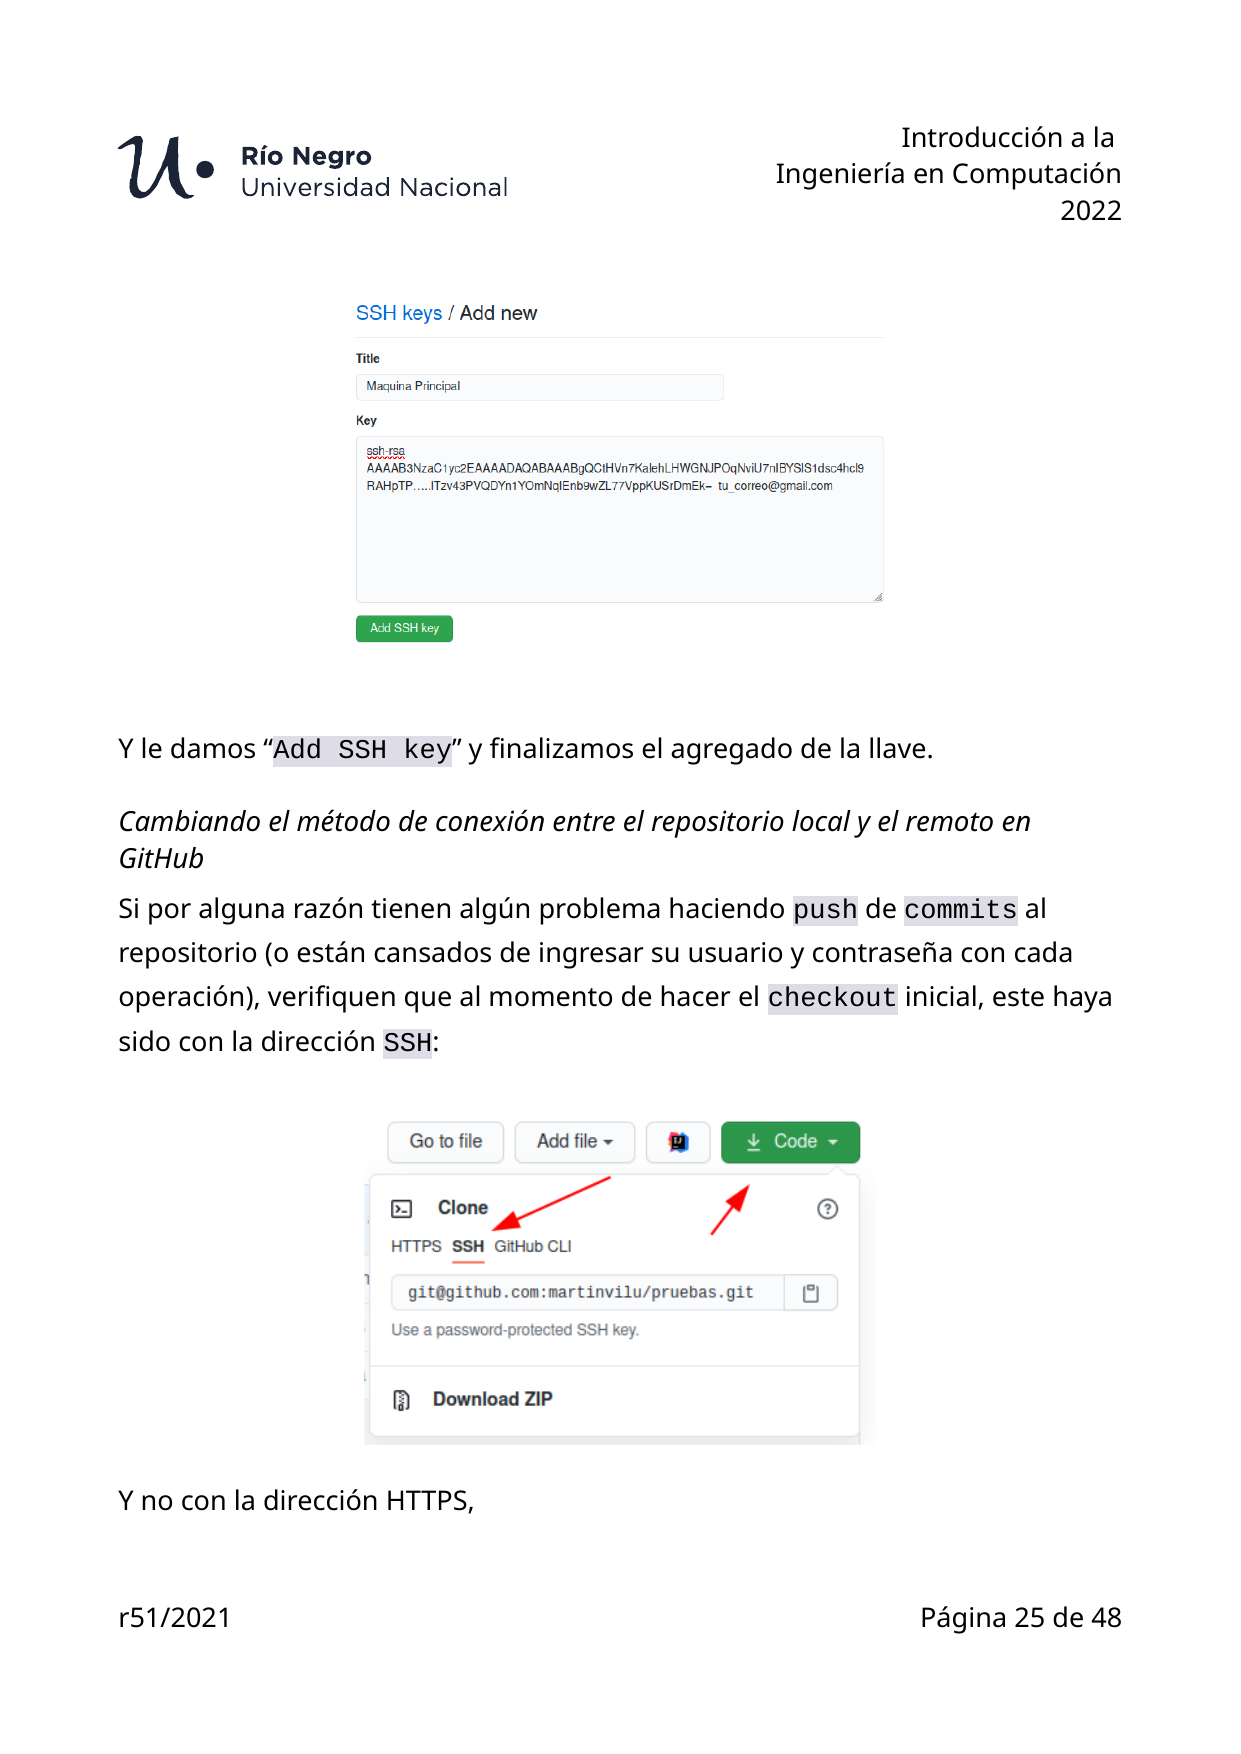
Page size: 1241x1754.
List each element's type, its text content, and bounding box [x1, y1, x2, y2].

picture [364, 1110, 876, 1445]
text Y no con la dirección HTTPS, [118, 1081, 1122, 1518]
text Si por alguna razón tienen algún problema haciendo push de commits al repositorio (o están cansados de ingresar su usuario y contraseña con cada operación), verifiquen que al momento de hacer el checkout inicial, este haya sido con la dirección SSH: [118, 889, 1122, 1059]
picture [342, 287, 898, 693]
subtitle Cambiando el método de conexión entre el repositorio local y el remoto en GitHub [118, 801, 1122, 877]
text Y le damos “Add SSH key” y finalizamos el agregado de la llave. [118, 258, 1122, 767]
